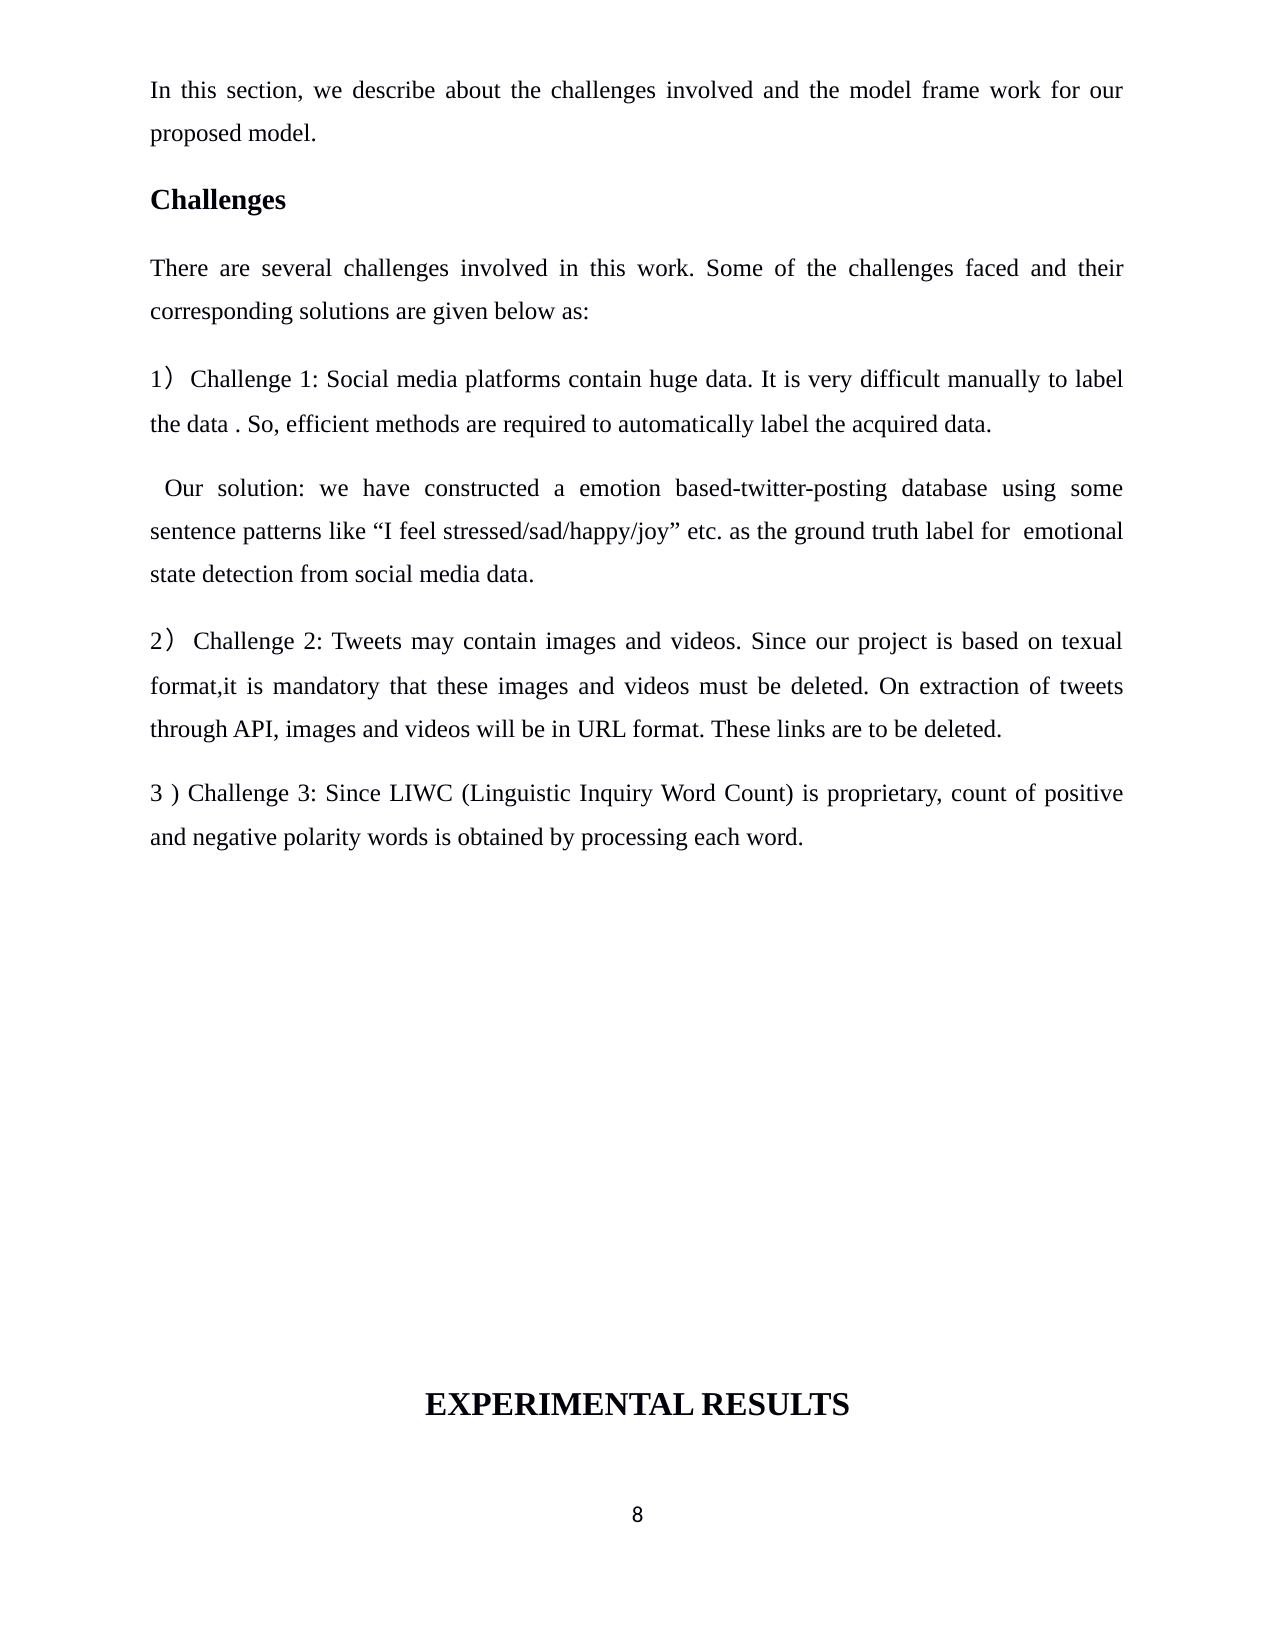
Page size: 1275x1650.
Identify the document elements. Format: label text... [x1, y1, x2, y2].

text There are several challenges involved in this work. Some of the challenges faced and their corresponding solutions are given below as: [150, 253, 1125, 325]
text 3 ) Challenge 3: Since LIWC (Linguistic Inquiry Word Count) is proprietary, count of positive and negative polarity words is obtained by processing each word. [150, 778, 1125, 850]
text 1）Challenge 1: Social media platforms contain huge data. It is very difficult manually to label the data . So, efficient methods are required to automatically label the acquired data. [150, 360, 1125, 437]
text Challenges [150, 182, 1125, 216]
text EXPERIMENTAL RESULTS [150, 1384, 1125, 1423]
text In this section, we describe about the challenges involved and the model frame work for our proposed model. [150, 75, 1125, 147]
text 2）Challenge 2: Tweets may contain images and videos. Since our project is based on texual format,it is mandatory that these images and videos must be deleted. On extraction of tweets through API, images and videos will be in URL format. These links are to be deleted. [150, 623, 1125, 743]
text Our solution: we have constructed a emotion based-twitter-posting database using some sentence patterns like “I feel stressed/sad/happy/joy” etc. as the ground truth label for emotional state detection from social media data. [150, 473, 1125, 588]
